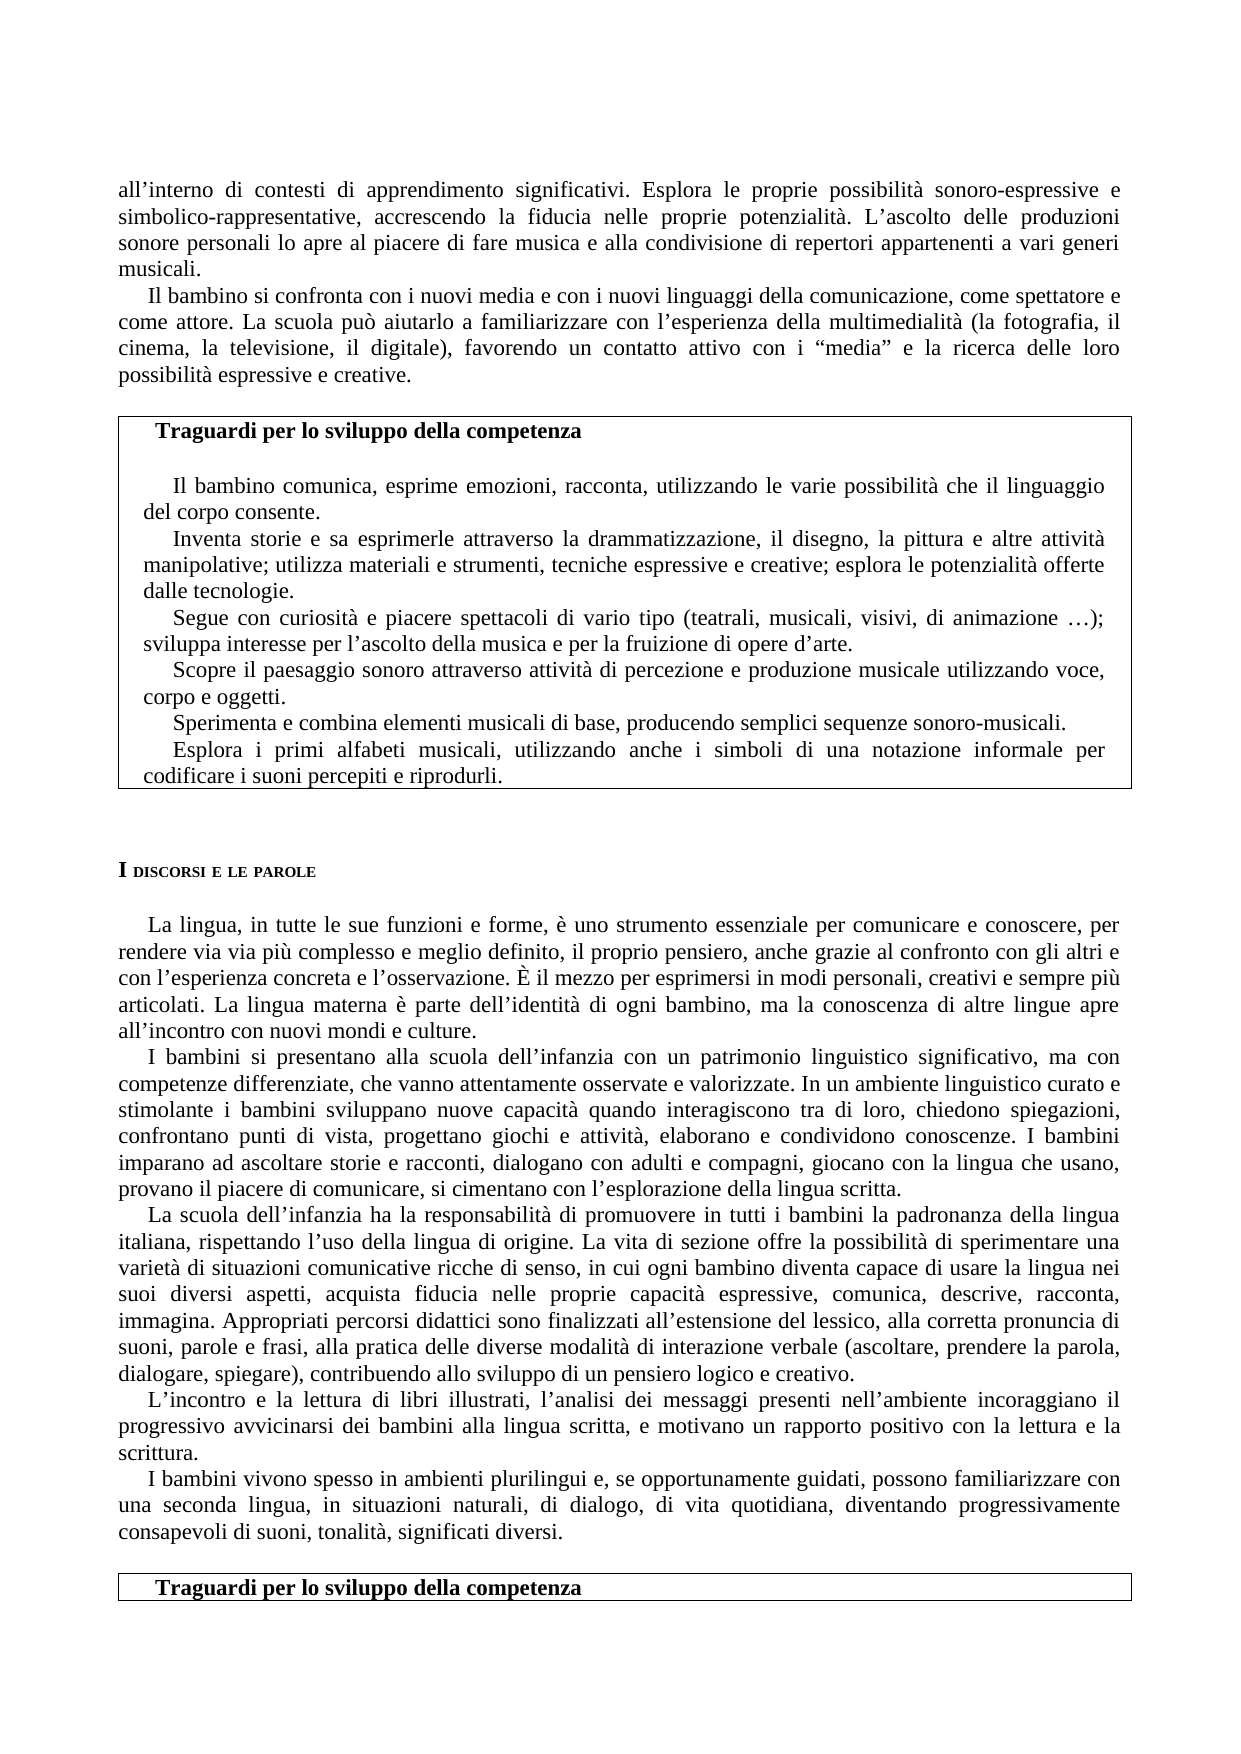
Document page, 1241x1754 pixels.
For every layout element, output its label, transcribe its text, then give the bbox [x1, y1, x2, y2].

text I bambini si presentano alla scuola dell’infanzia con un patrimonio linguistico significativo, ma con competenze differenziate, che vanno attentamente osservate e valorizzate. In un ambiente linguistico curato e stimolante i bambini sviluppano nuove capacità quando interagiscono tra di loro, chiedono spiegazioni, confrontano punti di vista, progettano giochi e attività, elaborano e condividono conoscenze. I bambini imparano ad ascoltare storie e racconti, dialogano con adulti e compagni, giocano con la lingua che usano, provano il piacere di comunicare, si cimentano con l’esplorazione della lingua scritta. [118, 1043, 1122, 1201]
text I bambini vivono spesso in ambienti plurilingui e, se opportunamente guidati, possono familiarizzare con una seconda lingua, in situazioni naturali, di dialogo, di vita quotidiana, diventando progressivamente consapevoli di suoni, tonalità, significati diversi. [118, 1465, 1122, 1544]
text all’interno di contesti di apprendimento significativi. Esplora le proprie possibilità sonoro-espressive e simbolico-rappresentative, accrescendo la fiducia nelle proprie potenzialità. L’ascolto delle produzioni sonore personali lo apre al piacere di fare musica e alla condivisione di repertori appartenenti a vari generi musicali. [118, 176, 1122, 282]
text La lingua, in tutte le sue funzioni e forme, è uno strumento essenziale per comunicare e conoscere, per rendere via via più complesso e meglio definito, il proprio pensiero, anche grazie al confronto con gli altri e con l’esperienza concreta e l’osservazione. È il mezzo per esprimersi in modi personali, creativi e sempre più articolati. La lingua materna è parte dell’identità di ogni bambino, ma la conoscenza di altre lingue apre all’incontro con nuovi mondi e culture. [118, 912, 1122, 1043]
text Il bambino si confronta con i nuovi media e con i nuovi linguaggi della comunicazione, come spettatore e come attore. La scuola può aiutarlo a familiarizzare con l’esperienza della multimedialità (la fotografia, il cinema, la televisione, il digitale), favorendo un contatto attivo con i “media” e la ricerca delle loro possibilità espressive e creative. [118, 282, 1122, 387]
text L’incontro e la lettura di libri illustrati, l’analisi dei messaggi presenti nell’ambiente incoraggiano il progressivo avvicinarsi dei bambini alla lingua scritta, e motivano un rapporto positivo con la lettura e la scrittura. [118, 1386, 1122, 1465]
table_header Traguardi per lo sviluppo della competenza Il bambino comunica, esprime emozioni, racconta, utilizzando le varie possibilità che il linguaggio del corpo consente. Inventa storie e sa esprimerle attraverso la drammatizzazione, il disegno, la pittura e altre attività manipolative; utilizza materiali e strumenti, tecniche espressive e creative; esplora le potenzialità offerte dalle tecnologie. Segue con curiosità e piacere spettacoli di vario tipo (teatrali, musicali, visivi, di animazione …); sviluppa interesse per l’ascolto della musica e per la fruizione di opere d’arte. Scopre il paesaggio sonoro attraverso attività di percezione e produzione musicale utilizzando voce, corpo e oggetti. Sperimenta e combina elementi musicali di base, producendo semplici sequenze sonoro-musicali. Esplora i primi alfabeti musicali, utilizzando anche i simboli di una notazione informale per codificare i suoni percepiti e riprodurli. [119, 417, 1131, 788]
text La scuola dell’infanzia ha la responsabilità di promuovere in tutti i bambini la padronanza della lingua italiana, rispettando l’uso della lingua di origine. La vita di sezione offre la possibilità di sperimentare una varietà di situazioni comunicative ricche di senso, in cui ogni bambino diventa capace di usare la lingua nei suoi diversi aspetti, acquista fiducia nelle proprie capacità espressive, comunica, descrive, racconta, immagina. Appropriati percorsi didattici sono finalizzati all’estensione del lessico, alla corretta pronuncia di suoni, parole e frasi, alla pratica delle diverse modalità di interazione verbale (ascoltare, prendere la parola, dialogare, spiegare), contribuendo allo sviluppo di un pensiero logico e creativo. [118, 1201, 1122, 1386]
table_header Traguardi per lo sviluppo della competenza [119, 1574, 1131, 1600]
subtitle I discorsi e le parole [118, 856, 1122, 883]
